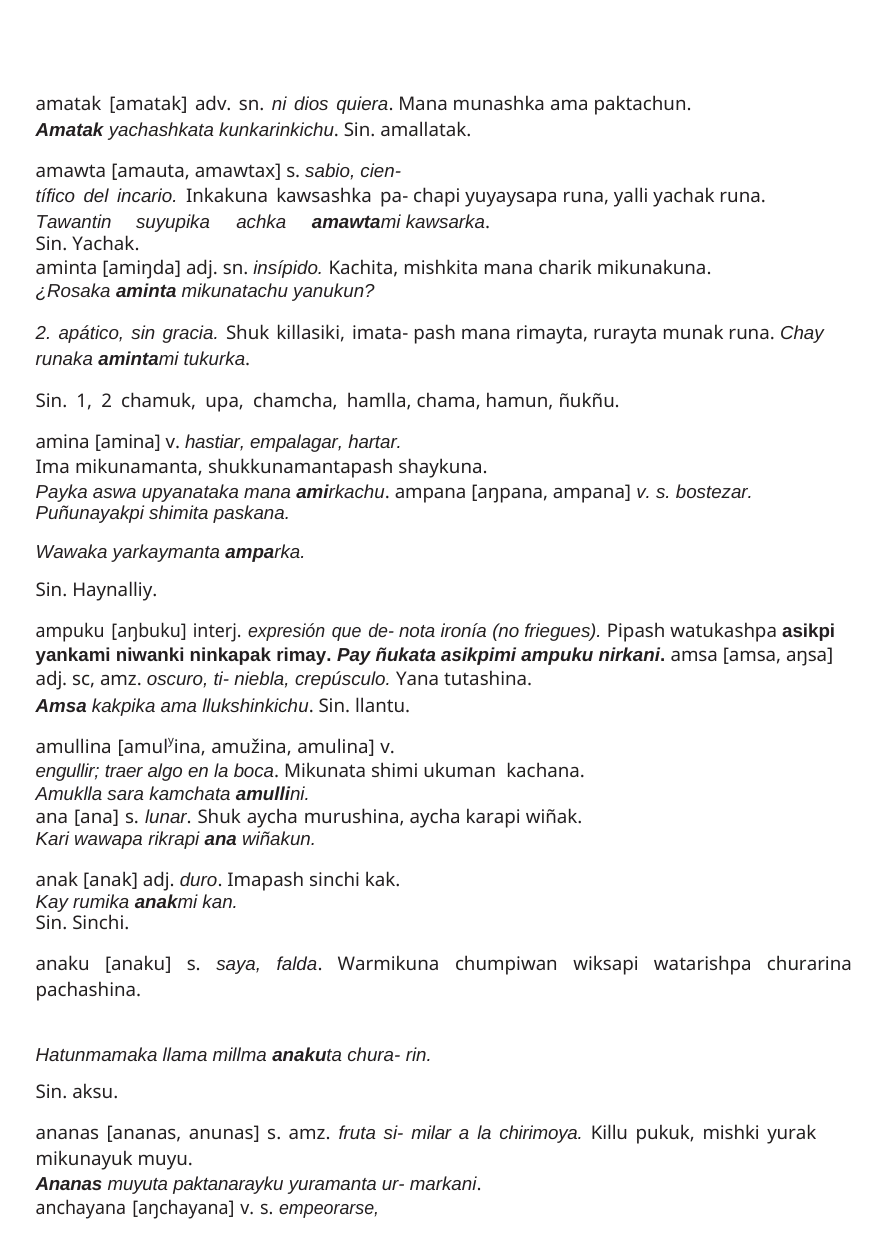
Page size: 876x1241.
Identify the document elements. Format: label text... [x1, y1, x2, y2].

text Sin. Sinchi. [35, 913, 856, 934]
text Wawaka yarkaymanta amparka. [35, 541, 856, 563]
text ananas [ananas, anunas] s. amz. fruta si- milar a la chirimoya. Killu pukuk, mishki yurak mikunayuk muyu. [35, 1119, 816, 1170]
text Kay rumika anakmi kan. [35, 891, 856, 912]
text Amsa kakpika ama llukshinkichu. Sin. llantu. [35, 692, 766, 717]
text anak [anak] adj. duro. Imapash sinchi kak. [35, 866, 856, 891]
text Sin. Haynalliy. [35, 580, 856, 601]
text Ima mikunamanta, shukkunamantapash shaykuna. [35, 453, 856, 479]
text tífico del incario. Inkakuna kawsashka pa- chapi yuyaysapa runa, yalli yachak runa. [35, 182, 856, 208]
text amina [amina] v. hastiar, empalagar, hartar. [35, 430, 856, 453]
text amawta [amauta, amawtax] s. sabio, cien- [35, 159, 856, 182]
text Payka aswa upyanataka mana amirkachu. ampana [aŋpana, ampana] v. s. bostezar. Puñunayakpi shimita paskana. [35, 480, 853, 523]
text Amuklla sara kamchata amullini. [35, 784, 856, 804]
text aminta [amiŋda] adj. sn. insípido. Kachita, mishkita mana charik mikunakuna. [35, 255, 853, 279]
text Ananas muyuta paktanarayku yuramanta ur- markani. [35, 1170, 817, 1196]
text ampuku [aŋbuku] interj. expresión que de- nota ironía (no friegues). Pipash watukashpa asikpi yankami niwanki ninkapak rimay. Pay ñukata asikpimi ampuku nirkani. amsa [amsa, aŋsa] adj. sc, amz. oscuro, ti- niebla, crepúsculo. Yana tutashina. [35, 618, 853, 691]
text Sin. aksu. [35, 1082, 856, 1103]
text anchayana [aŋchayana] v. s. empeorarse, [35, 1196, 856, 1219]
text ana [ana] s. lunar. Shuk aycha murushina, aycha karapi wiñak. [35, 804, 856, 828]
text Sin. 1, 2 chamuk, upa, chamcha, hamlla, chama, hamun, ñukñu. [35, 388, 856, 413]
text amatak [amatak] adv. sn. ni dios quiera. Mana munashka ama paktachun. [35, 92, 856, 116]
text Kari wawapa rikrapi ana wiñakun. [35, 829, 856, 849]
text Sin. Yachak. [35, 234, 856, 255]
text amullina [amulyina, amužina, amulina] v. [35, 734, 856, 758]
text Hatunmamaka llama millma anakuta chura- rin. [35, 1043, 818, 1065]
text 2. apático, sin gracia. Shuk killasiki, imata- pash mana rimayta, rurayta munak runa. Chay runaka amintami tukurka. [35, 319, 856, 370]
text anaku [anaku] s. saya, falda. Warmikuna chumpiwan wiksapi watarishpa churarina pachashina. [35, 951, 852, 1002]
text Tawantin suyupika achka amawtami kawsarka. [35, 208, 852, 234]
text ¿Rosaka aminta mikunatachu yanukun? [35, 280, 856, 301]
text Amatak yachashkata kunkarinkichu. Sin. amallatak. [35, 117, 791, 142]
text engullir; traer algo en la boca. Mikunata shimi ukuman kachana. [35, 758, 856, 783]
